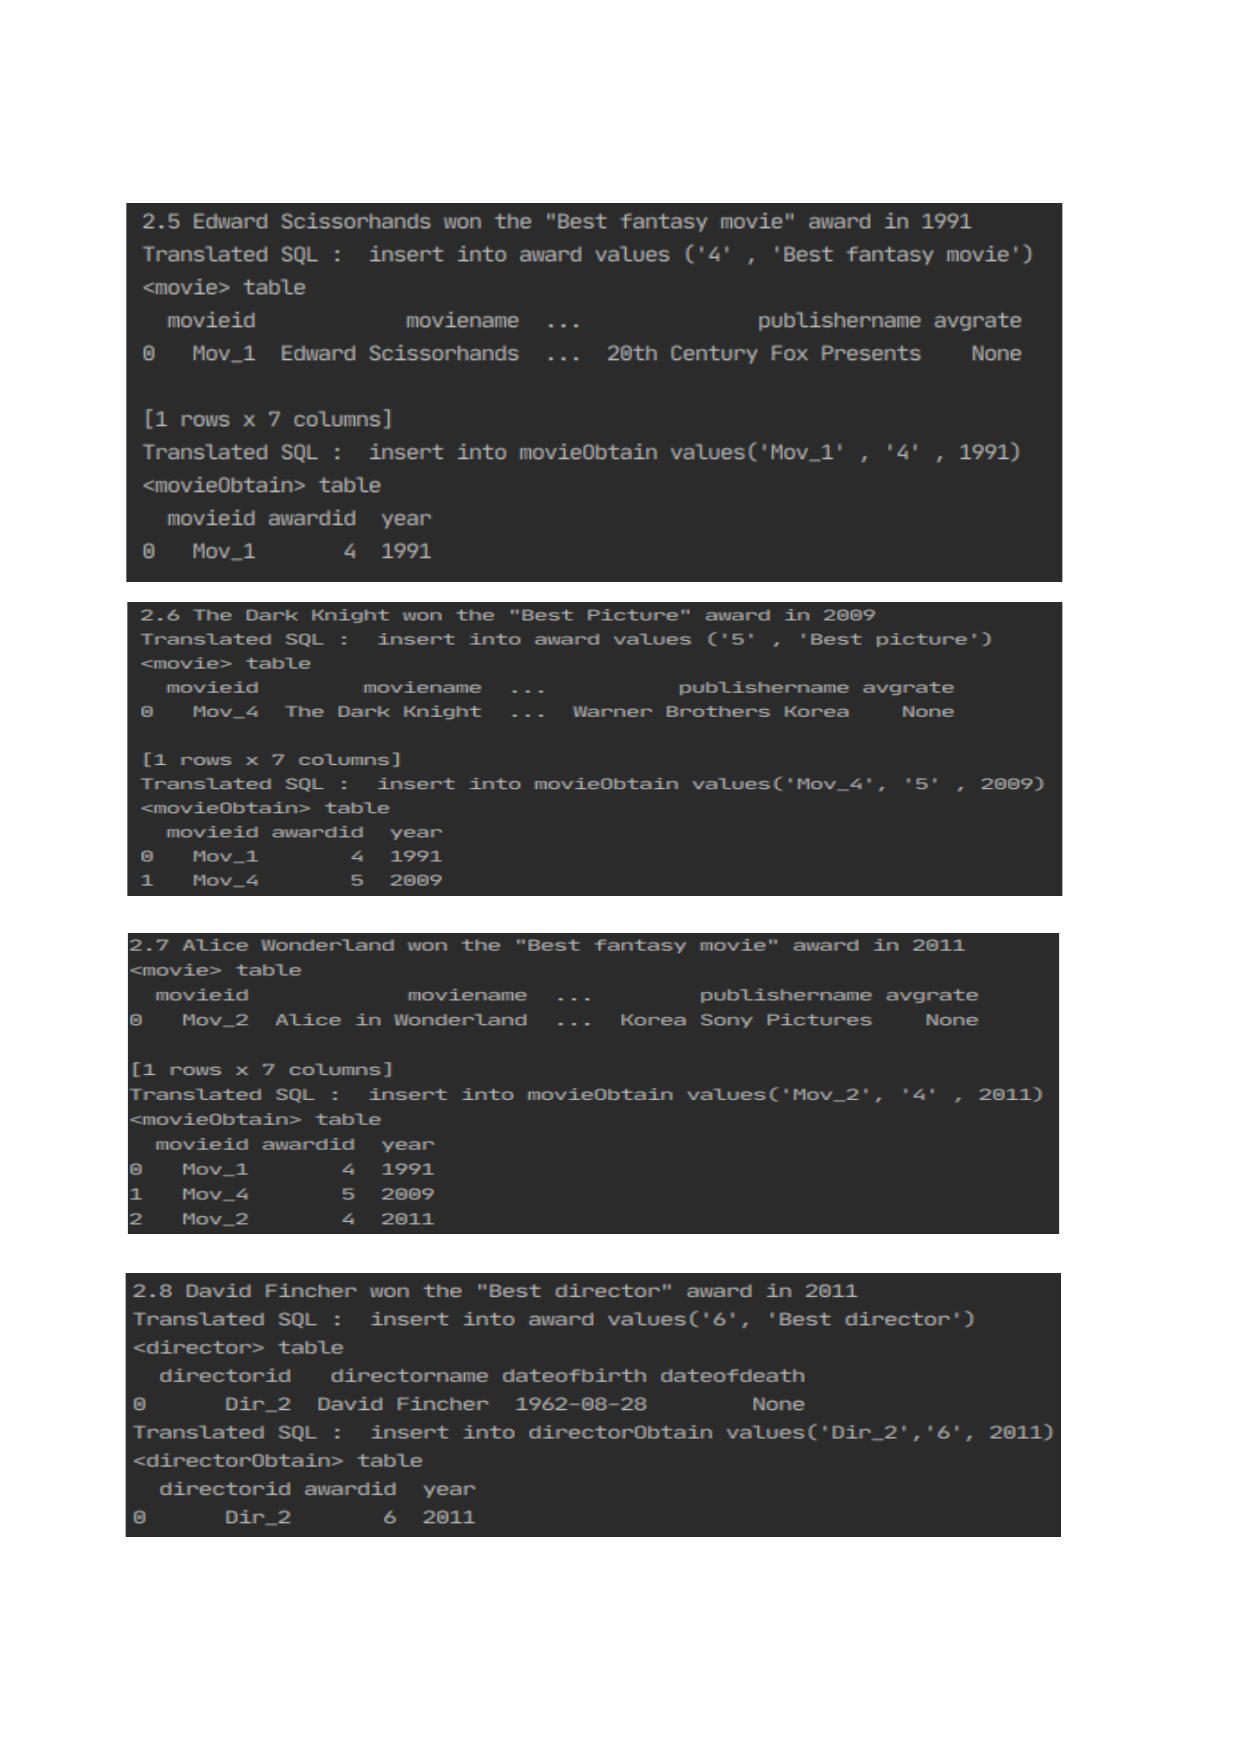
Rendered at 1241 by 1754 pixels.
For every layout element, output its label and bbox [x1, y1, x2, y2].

picture [127, 602, 1063, 896]
picture [127, 933, 1060, 1234]
picture [126, 203, 1063, 582]
picture [125, 1273, 1061, 1537]
